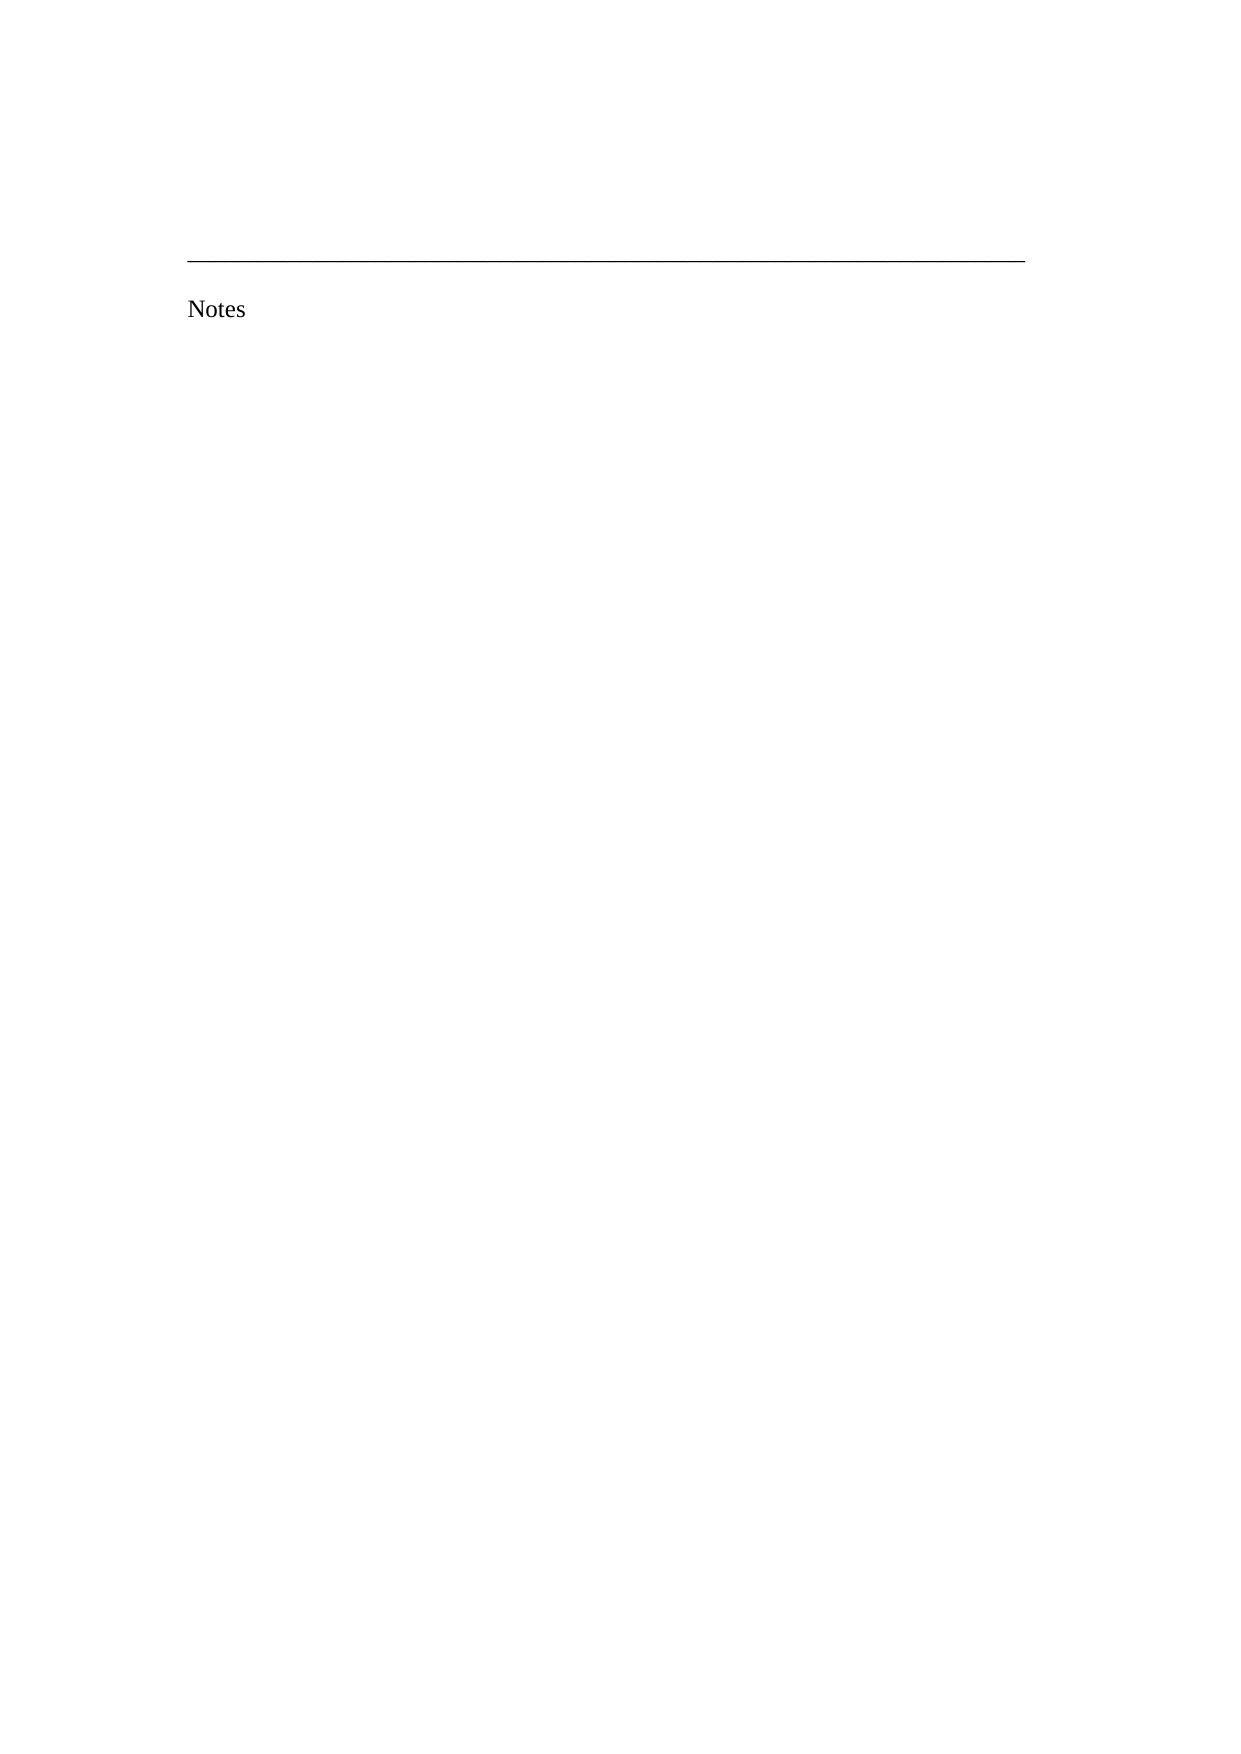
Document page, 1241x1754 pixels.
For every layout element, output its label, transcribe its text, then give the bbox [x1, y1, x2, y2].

text ___________________________________________________________________ [187, 236, 1053, 265]
text Notes [187, 294, 1053, 322]
